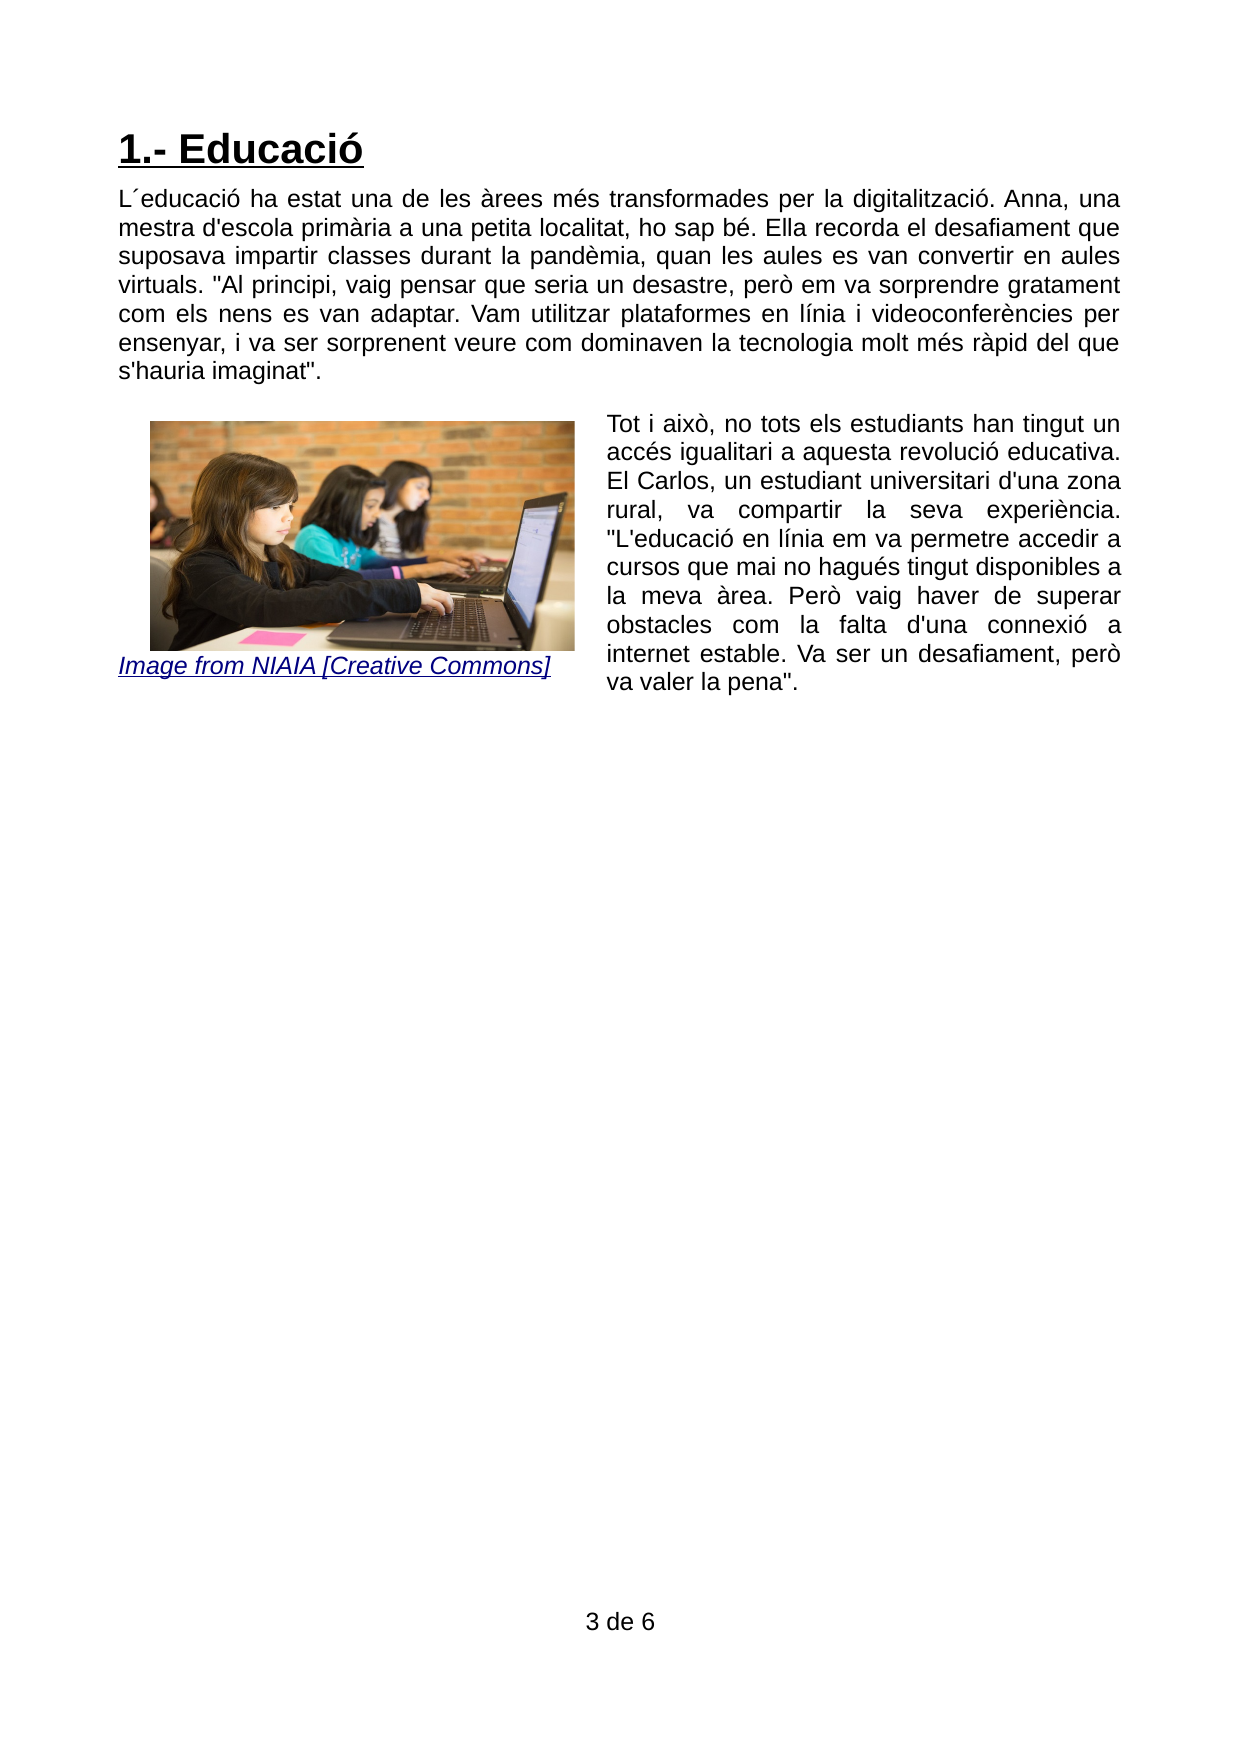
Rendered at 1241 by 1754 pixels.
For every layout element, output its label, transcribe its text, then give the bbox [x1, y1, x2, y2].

subtitle 1.- Educació [118, 124, 1122, 172]
picture [150, 421, 575, 651]
text L´educació ha estat una de les àrees més transformades per la digitalització. Anna, una mestra d'escola primària a una petita localitat, ho sap bé. Ella recorda el desafiament que suposava impartir classes durant la pandèmia, quan les aules es van convertir en aules virtuals. "Al principi, vaig pensar que seria un desastre, però em va sorprendre gratament com els nens es van adaptar. Vam utilitzar plataformes en línia i videoconferències per ensenyar, i va ser sorprenent veure com dominaven la tecnologia molt més ràpid del que s'hauria imaginat". [118, 184, 1122, 385]
text Image from NIAIA [Creative Commons] [118, 421, 606, 679]
text Tot i això, no tots els estudiants han tingut un accés igualitari a aquesta revolució educativa. El Carlos, un estudiant universitari d'una zona rural, va compartir la seva experiència. "L'educació en línia em va permetre accedir a cursos que mai no hagués tingut disponibles a la meva àrea. Però vaig haver de superar obstacles com la falta d'una connexió a internet estable. Va ser un desafiament, però va valer la pena". [118, 409, 1122, 719]
